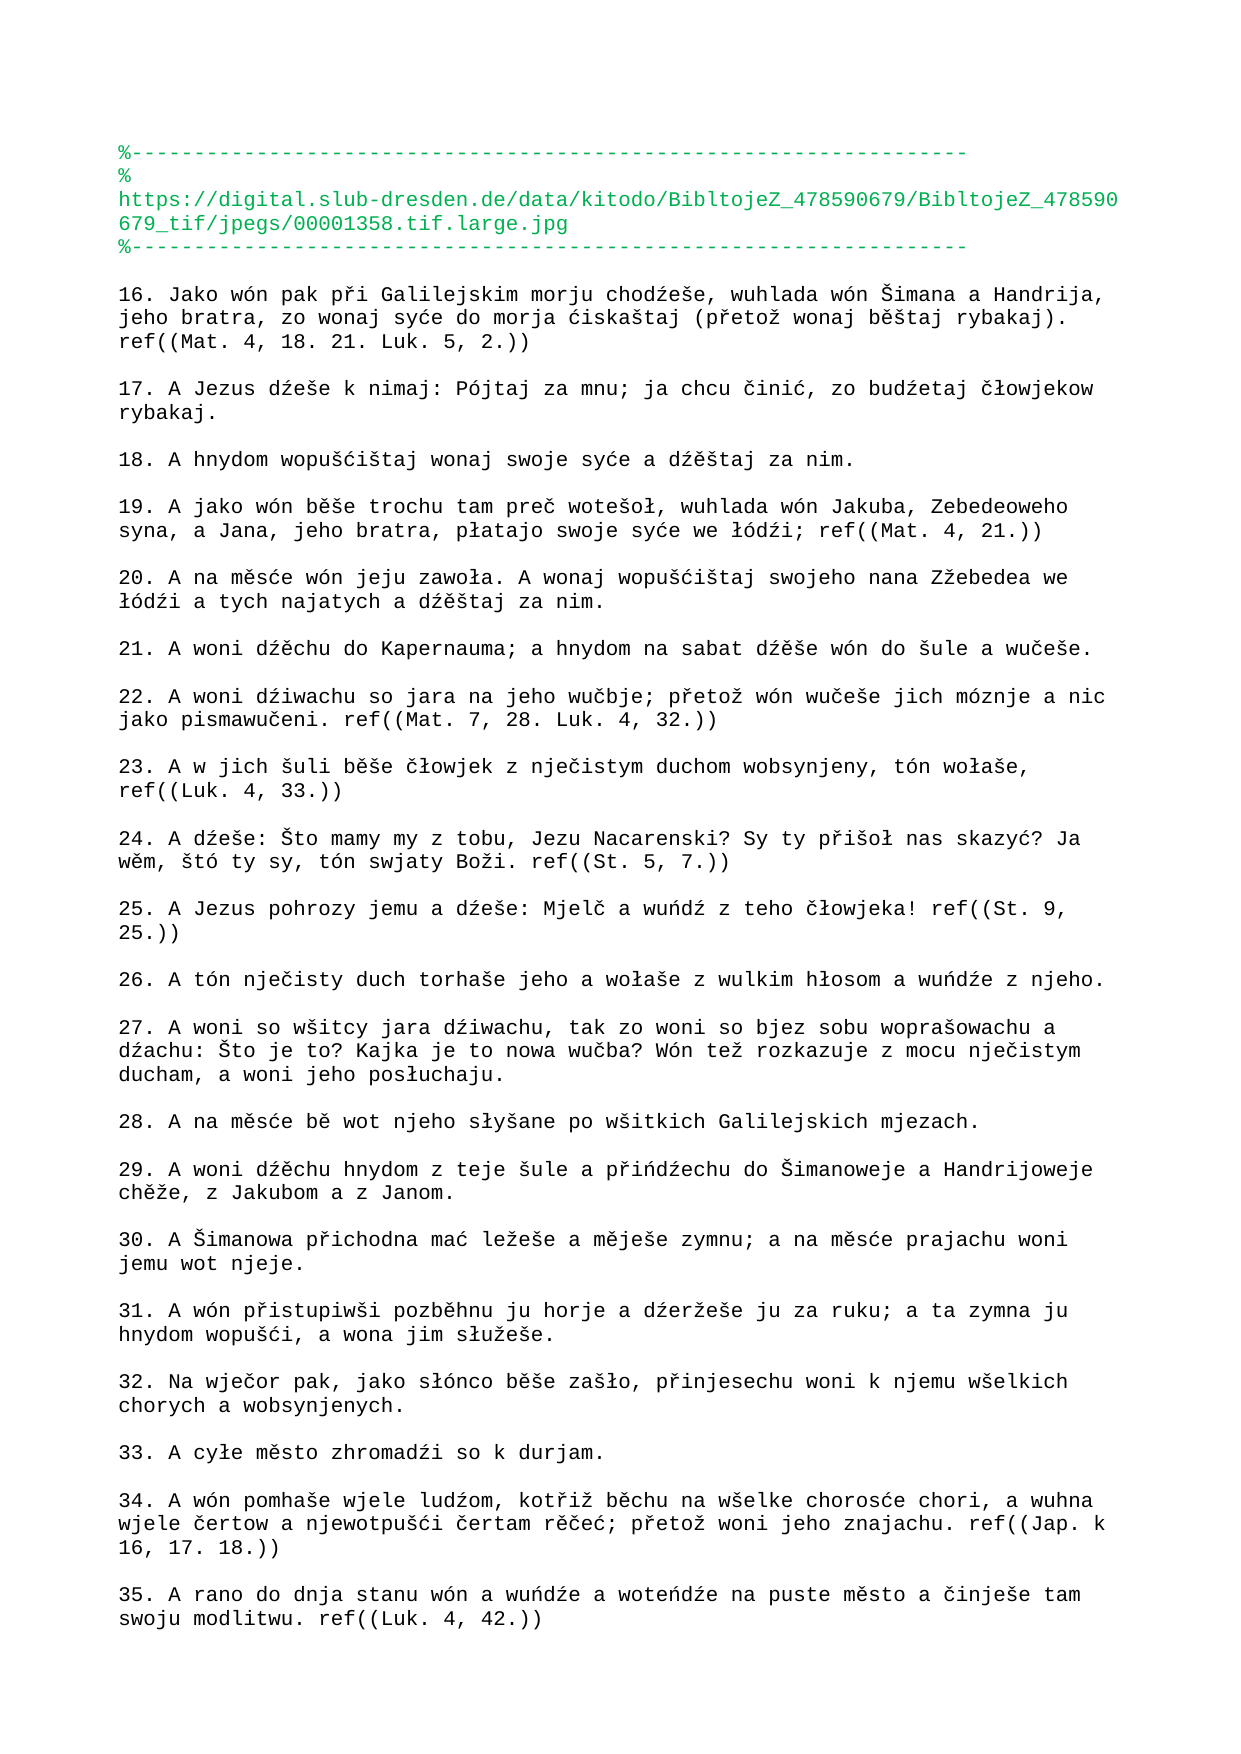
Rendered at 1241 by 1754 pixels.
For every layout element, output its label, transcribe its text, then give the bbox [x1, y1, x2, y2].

text 21. A woni dźěchu do Kapernauma; a hnydom na sabat dźěše wón do šule a wučeše. [118, 638, 1122, 662]
text 29. A woni dźěchu hnydom z teje šule a přińdźechu do Šimanoweje a Handrijoweje chěže, z Jakubom a z Janom. [118, 1158, 1122, 1206]
text 25. A Jezus pohrozy jemu a dźeše: Mjelč a wuńdź z teho čłowjeka! ref((St. 9, 25.)) [118, 898, 1122, 946]
text 34. A wón pomhaše wjele ludźom, kotřiž běchu na wšelke chorosće chori, a wuhna wjele čertow a njewotpušći čertam rěčeć; přetož woni jeho znajachu. ref((Jap. k 16, 17. 18.)) [118, 1489, 1122, 1561]
text 32. Na wječor pak, jako słónco běše zašło, přinjesechu woni k njemu wšelkich chorych a wobsynjenych. [118, 1371, 1122, 1419]
text % https://digital.slub-dresden.de/data/kitodo/BibltojeZ_478590679/BibltojeZ_478590679_tif/jpegs/00001358.tif.large.jpg %------------------------------------------------------------------- [118, 165, 1122, 260]
text 27. A woni so wšitcy jara dźiwachu, tak zo woni so bjez sobu woprašowachu a dźachu: Što je to? Kajka je to nowa wučba? Wón tež rozkazuje z mocu nječistym ducham, a woni jeho posłuchaju. [118, 1017, 1122, 1088]
text 30. A Šimanowa přichodna mać ležeše a měješe zymnu; a na měsće prajachu woni jemu wot njeje. [118, 1229, 1122, 1277]
text 24. A dźeše: Što mamy my z tobu, Jezu Nacarenski? Sy ty přišoł nas skazyć? Ja wěm, štó ty sy, tón swjaty Boži. ref((St. 5, 7.)) [118, 827, 1122, 875]
text 18. A hnydom wopušćištaj wonaj swoje syće a dźěštaj za nim. [118, 449, 1122, 473]
text %------------------------------------------------------------------- [118, 142, 1122, 165]
text 22. A woni dźiwachu so jara na jeho wučbje; přetož wón wučeše jich móznje a nic jako pismawučeni. ref((Mat. 7, 28. Luk. 4, 32.)) [118, 686, 1122, 733]
text 20. A na měsće wón jeju zawoła. A wonaj wopušćištaj swojeho nana Zžebedea we łódźi a tych najatych a dźěštaj za nim. [118, 567, 1122, 615]
text 17. A Jezus dźeše k nimaj: Pójtaj za mnu; ja chcu činić, zo budźetaj čłowjekow rybakaj. [118, 378, 1122, 426]
text 31. A wón přistupiwši pozběhnu ju horje a dźeržeše ju za ruku; a ta zymna ju hnydom wopušći, a wona jim słužeše. [118, 1300, 1122, 1348]
text 28. A na měsće bě wot njeho słyšane po wšitkich Galilejskich mjezach. [118, 1111, 1122, 1135]
text 35. A rano do dnja stanu wón a wuńdźe a woteńdźe na puste město a činješe tam swoju modlitwu. ref((Luk. 4, 42.)) [118, 1584, 1122, 1631]
text 19. A jako wón běše trochu tam preč wotešoł, wuhlada wón Jakuba, Zebedeoweho syna, a Jana, jeho bratra, płatajo swoje syće we łódźi; ref((Mat. 4, 21.)) [118, 496, 1122, 544]
text 23. A w jich šuli běše čłowjek z nječistym duchom wobsynjeny, tón wołaše, ref((Luk. 4, 33.)) [118, 757, 1122, 804]
text 16. Jako wón pak při Galilejskim morju chodźeše, wuhlada wón Šimana a Handrija, jeho bratra, zo wonaj syće do morja ćiskaštaj (přetož wonaj běštaj rybakaj). ref((Mat. 4, 18. 21. Luk. 5, 2.)) [118, 284, 1122, 354]
text 33. A cyłe město zhromadźi so k durjam. [118, 1442, 1122, 1466]
text 26. A tón nječisty duch torhaše jeho a wołaše z wulkim hłosom a wuńdźe z njeho. [118, 969, 1122, 993]
